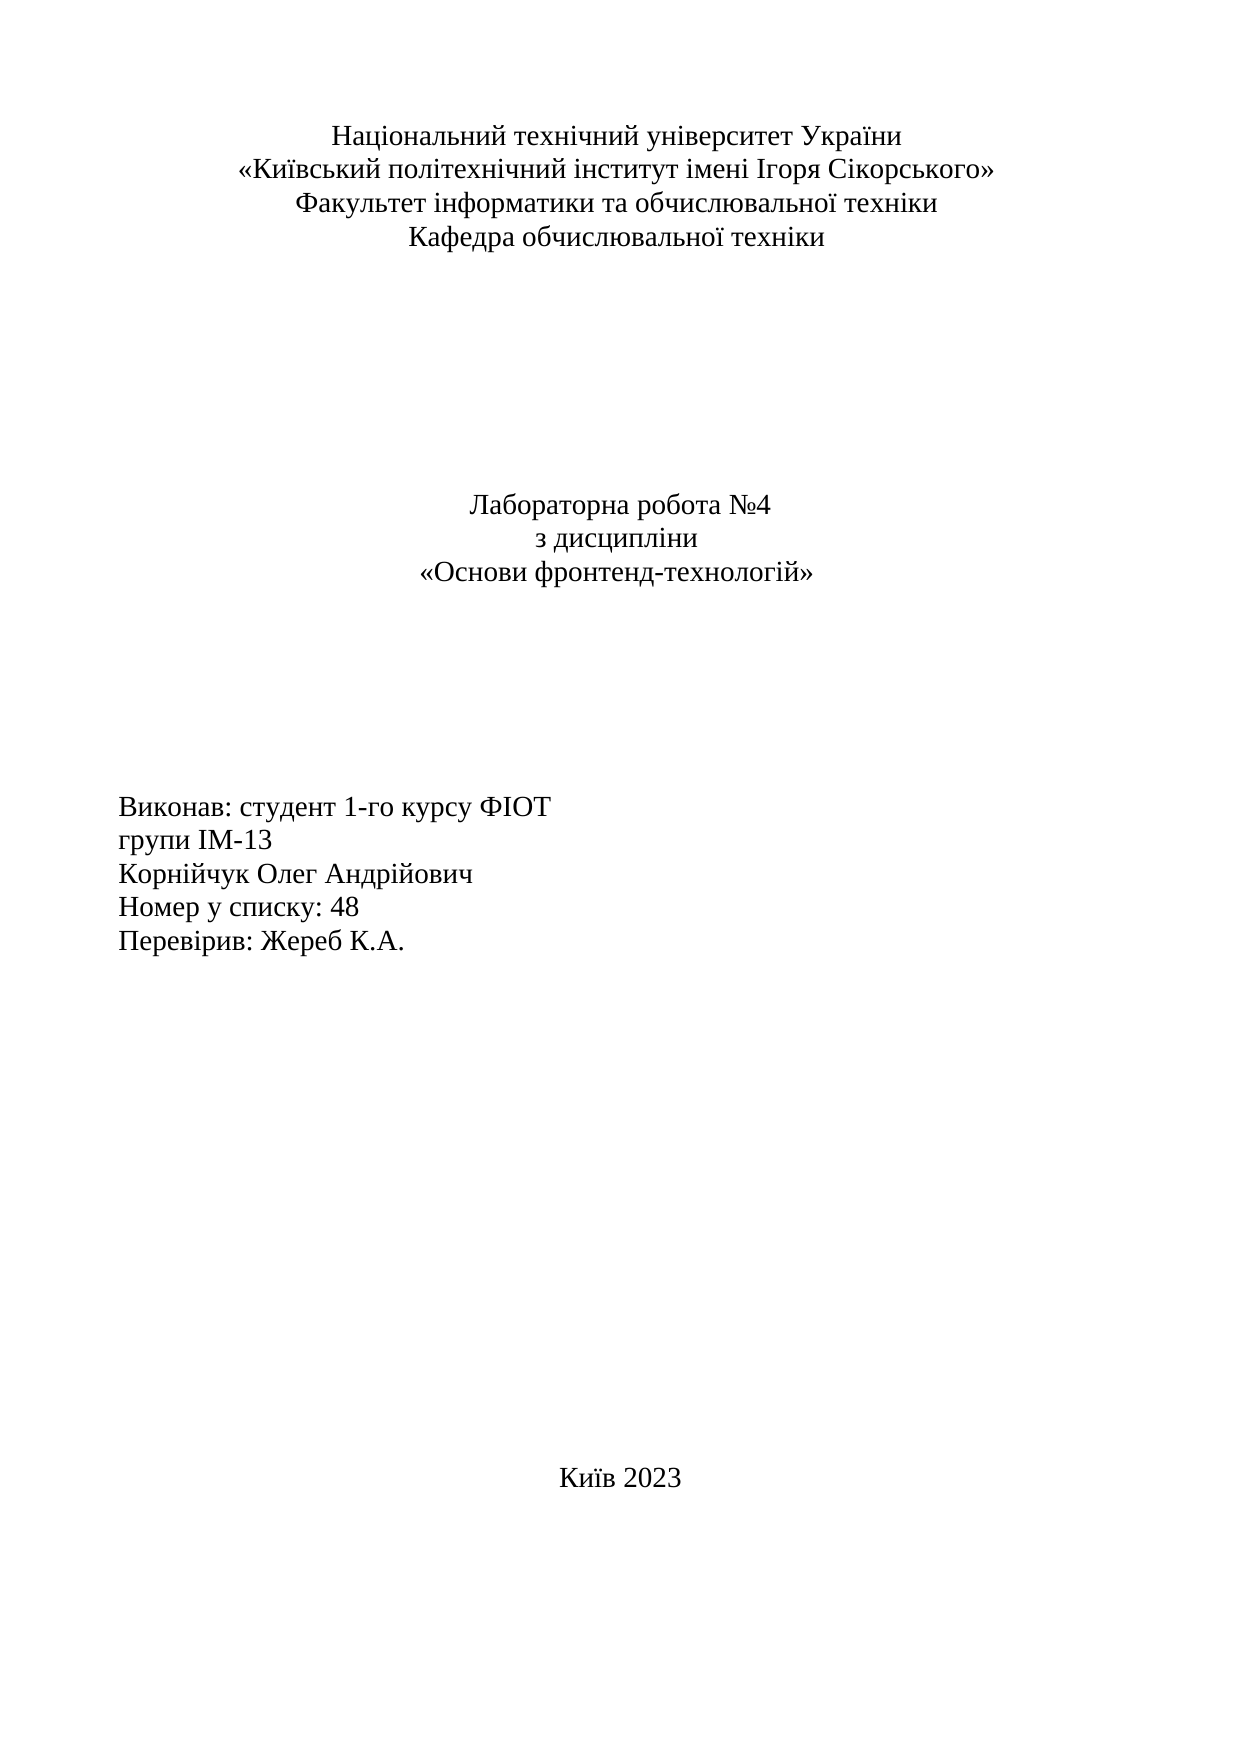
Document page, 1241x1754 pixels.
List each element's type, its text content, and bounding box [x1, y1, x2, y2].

text групи ІМ-13 [118, 822, 1122, 856]
text Номер у списку: 48 [118, 889, 1122, 923]
text Київ 2023 [118, 1393, 1122, 1493]
text Корнійчук Олег Андрійович [118, 856, 1122, 889]
text Виконав: студент 1-го курсу ФІОТ [118, 789, 1122, 822]
text Національний технічний університет України «Київський політехнічний інститут імені Ігоря Сікорського» Факультет інформатики та обчислювальної техніки Кафедра обчислювальної техніки Лабораторна робота №4 з дисципліни «Основи фронтенд-технологій» [118, 118, 1122, 588]
text Перевірив: Жереб К.А. [118, 923, 1122, 1359]
